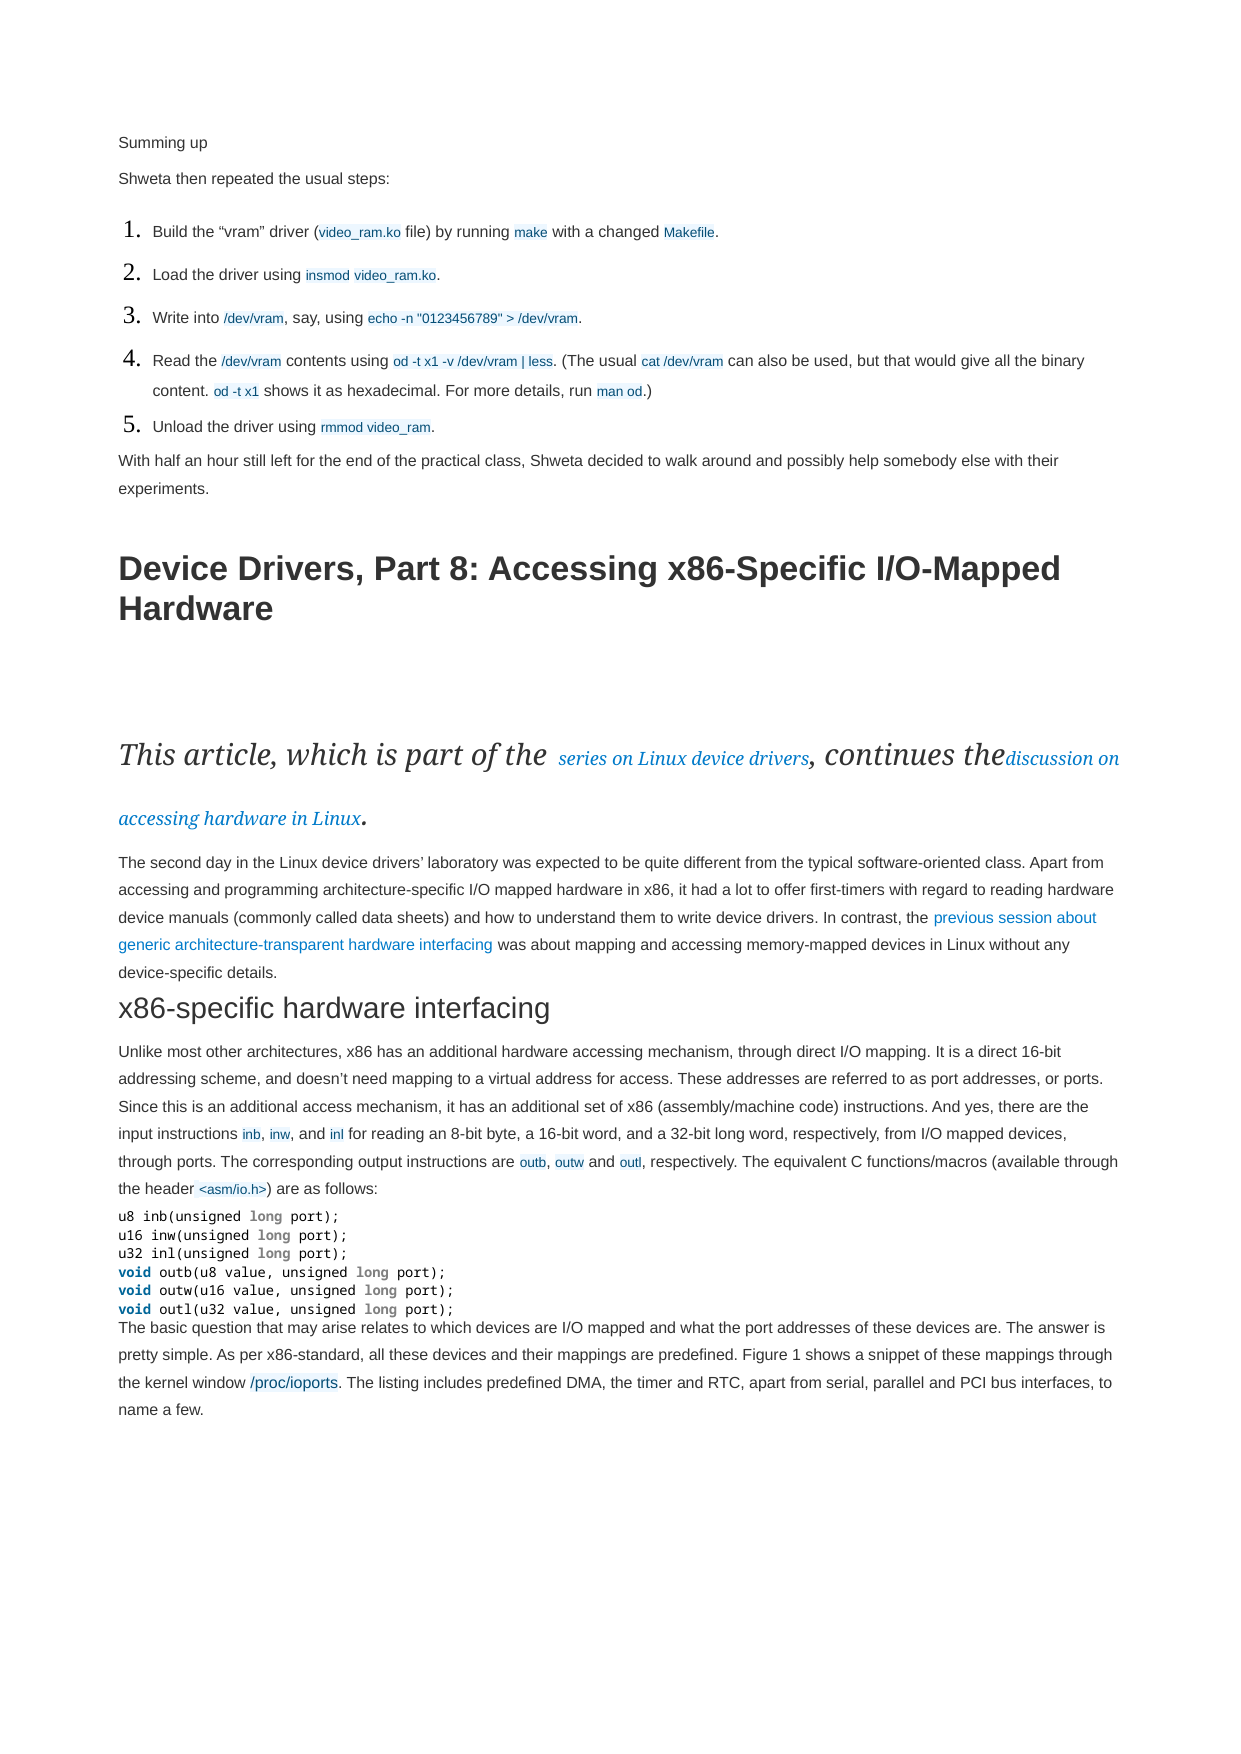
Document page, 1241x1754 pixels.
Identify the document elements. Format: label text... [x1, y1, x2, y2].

list Write into /dev/vram, say, using echo -n "0123456789" > /dev/vram. [123, 300, 1122, 329]
table_header u8 inb(unsigned long port); u16 inw(unsigned long port); u32 inl(unsigned long port); void outb(u8 value, unsigned long port); void outw(u16 value, unsigned long port); void outl(u32 value, unsigned long port); [118, 1207, 1122, 1318]
text The second day in the Linux device drivers’ laboratory was expected to be quite different from the typical software-oriented class. Apart from accessing and programming architecture-specific I/O mapped hardware in x86, it had a lot to offer first-timers with regard to reading hardware device manuals (commonly called data sheets) and how to understand them to write device drivers. In contrast, the previous session about generic architecture-transparent hardware interfacing was about mapping and accessing memory-mapped devices in Linux without any device-specific details. [118, 853, 1122, 982]
subtitle Summing up [118, 118, 1122, 152]
subtitle x86-specific hardware interfacing [118, 991, 1122, 1025]
text With half an hour still left for the end of the practical class, Shweta decided to walk around and possibly help somebody else with their experiments. [118, 452, 1122, 498]
list Read the /dev/vram contents using od -t x1 -v /dev/vram | less. (The usual cat /dev/vram can also be used, but that would give all the binary content. od -t x1 shows it as hexadecimal. For more details, run man od.) [123, 343, 1122, 399]
list Build the “vram” driver (video_ram.ko file) by running make with a changed Makefile. [123, 214, 1122, 243]
list Unload the driver using rmmod video_ram. [123, 409, 1122, 437]
subtitle Device Drivers, Part 8: Accessing x86-Specific I/O-Mapped Hardware [118, 549, 1122, 627]
list Load the driver using insmod video_ram.ko. [123, 257, 1122, 286]
text This article, which is part of the series on Linux device drivers, continues thediscussion on accessing hardware in Linux. [118, 734, 1122, 833]
text Unlike most other architectures, x86 has an additional hardware accessing mechanism, through direct I/O mapping. It is a direct 16-bit addressing scheme, and doesn’t need mapping to a virtual address for access. These addresses are referred to as port addresses, or ports. Since this is an additional access mechanism, it has an additional set of x86 (assembly/machine code) instructions. And yes, there are the input instructions inb, inw, and inl for reading an 8-bit byte, a 16-bit word, and a 32-bit long word, respectively, from I/O mapped devices, through ports. The corresponding output instructions are outb, outw and outl, respectively. The equivalent C functions/macros (available through the header <asm/io.h>) are as follows: [118, 1042, 1122, 1198]
text Shweta then repeated the usual steps: [118, 169, 1122, 188]
text The basic question that may arise relates to which devices are I/O mapped and what the port addresses of these devices are. The answer is pretty simple. As per x86-standard, all these devices and their mappings are predefined. Figure 1 shows a snippet of these mappings through the kernel window /proc/ioports. The listing includes predefined DMA, the timer and RTC, apart from serial, parallel and PCI bus interfaces, to name a few. [118, 1318, 1122, 1419]
